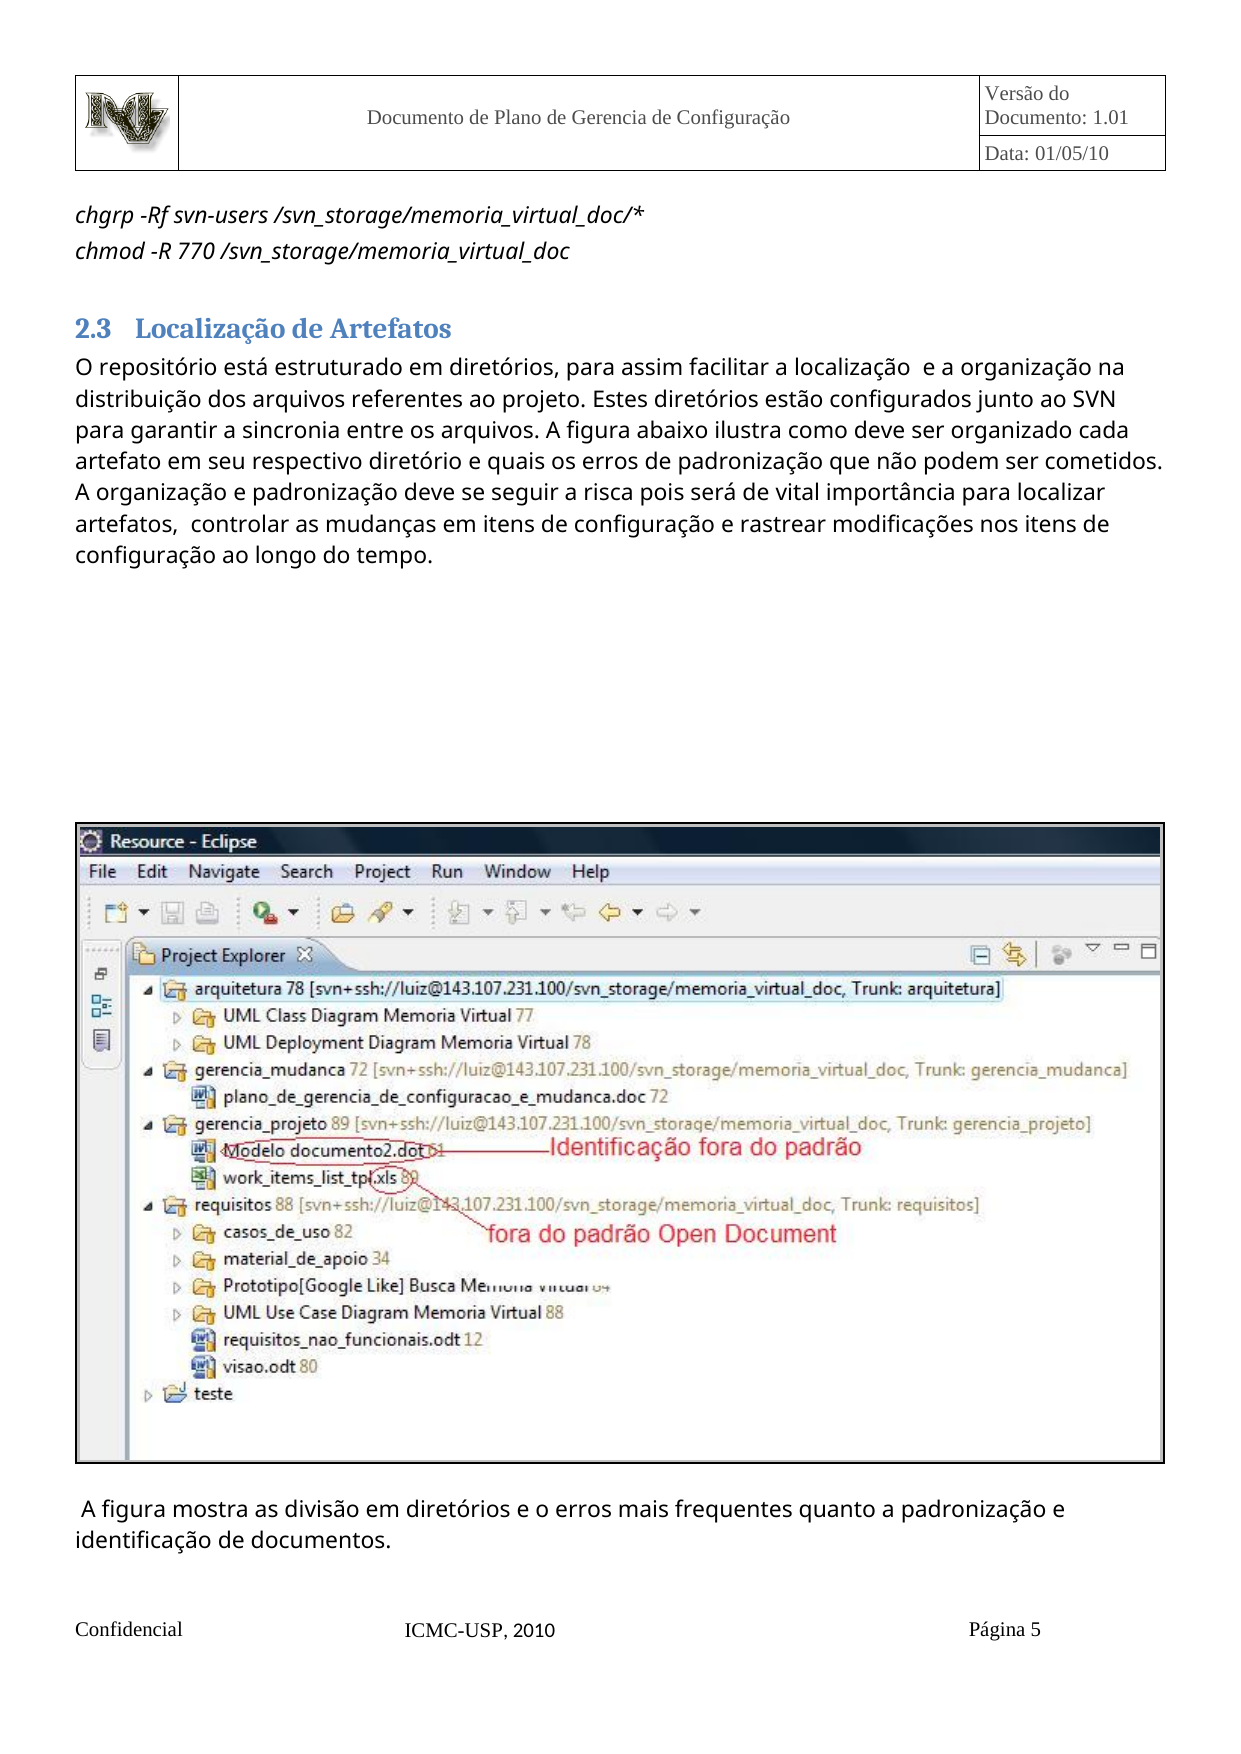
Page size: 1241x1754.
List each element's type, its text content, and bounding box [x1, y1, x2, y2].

picture [80, 827, 1160, 1460]
text A figura mostra as divisão em diretórios e o erros mais frequentes quanto a padronização e identificação de documentos. [75, 1493, 1165, 1555]
picture [80, 80, 170, 156]
subtitle Localização de Artefatos [75, 313, 1165, 346]
text chgrp -Rf svn-users /svn_storage/memoria_virtual_doc/* chmod -R 770 /svn_storage/memoria_virtual_doc [75, 199, 1165, 266]
text O repositório está estruturado em diretórios, para assim facilitar a localização e a organização na distribuição dos arquivos referentes ao projeto. Estes diretórios estão configurados junto ao SVN para garantir a sincronia entre os arquivos. A figura abaixo ilustra como deve ser organizado cada artefato em seu respectivo diretório e quais os erros de padronização que não podem ser cometidos. A organização e padronização deve se seguir a risca pois será de vital importância para localizar artefatos, controlar as mudanças em itens de configuração e rastrear modificações nos itens de configuração ao longo do tempo. [75, 351, 1165, 570]
